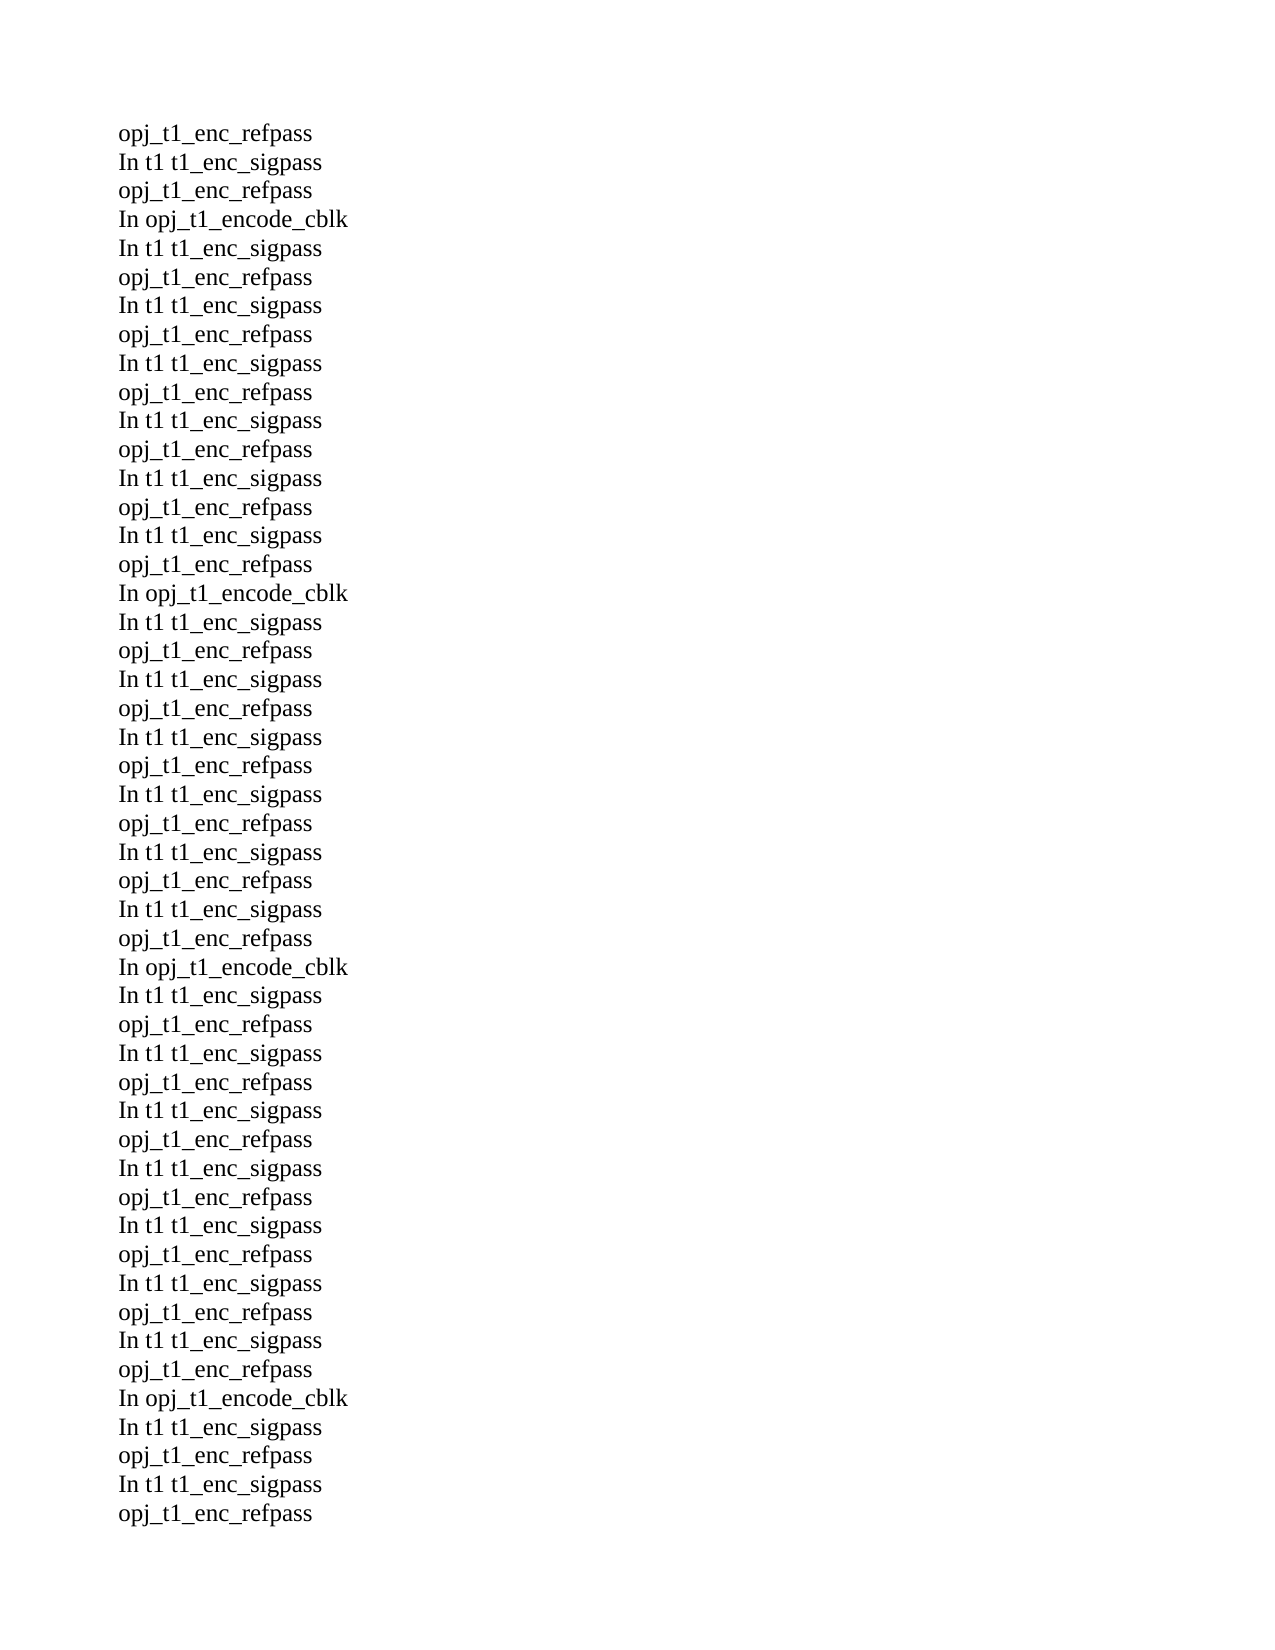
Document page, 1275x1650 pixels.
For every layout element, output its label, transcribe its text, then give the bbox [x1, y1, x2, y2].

text opj_t1_enc_refpass [118, 636, 1157, 664]
text In t1 t1_enc_sigpass [118, 981, 1157, 1009]
text In t1 t1_enc_sigpass [118, 1153, 1157, 1182]
text opj_t1_enc_refpass [118, 319, 1157, 348]
text opj_t1_enc_refpass [118, 693, 1157, 722]
text opj_t1_enc_refpass [118, 118, 1157, 147]
text In t1 t1_enc_sigpass [118, 779, 1157, 808]
text opj_t1_enc_refpass [118, 434, 1157, 463]
text In t1 t1_enc_sigpass [118, 1412, 1157, 1441]
text opj_t1_enc_refpass [118, 1441, 1157, 1469]
text In t1 t1_enc_sigpass [118, 1469, 1157, 1498]
text opj_t1_enc_refpass [118, 1239, 1157, 1268]
text In t1 t1_enc_sigpass [118, 837, 1157, 866]
text In t1 t1_enc_sigpass [118, 406, 1157, 434]
text In t1 t1_enc_sigpass [118, 1211, 1157, 1239]
text In t1 t1_enc_sigpass [118, 147, 1157, 176]
text opj_t1_enc_refpass [118, 866, 1157, 894]
text In t1 t1_enc_sigpass [118, 664, 1157, 693]
text opj_t1_enc_refpass [118, 262, 1157, 291]
text In t1 t1_enc_sigpass [118, 233, 1157, 262]
text opj_t1_enc_refpass [118, 549, 1157, 578]
text opj_t1_enc_refpass [118, 808, 1157, 837]
text In t1 t1_enc_sigpass [118, 1038, 1157, 1067]
text opj_t1_enc_refpass [118, 1067, 1157, 1096]
text In t1 t1_enc_sigpass [118, 894, 1157, 923]
text In t1 t1_enc_sigpass [118, 348, 1157, 377]
text In t1 t1_enc_sigpass [118, 521, 1157, 549]
text In opj_t1_encode_cblk [118, 204, 1157, 233]
text opj_t1_enc_refpass [118, 1297, 1157, 1326]
text In t1 t1_enc_sigpass [118, 463, 1157, 492]
text In t1 t1_enc_sigpass [118, 291, 1157, 319]
text opj_t1_enc_refpass [118, 176, 1157, 204]
text In t1 t1_enc_sigpass [118, 722, 1157, 751]
text opj_t1_enc_refpass [118, 1009, 1157, 1038]
text In opj_t1_encode_cblk [118, 952, 1157, 981]
text In t1 t1_enc_sigpass [118, 1096, 1157, 1124]
text In t1 t1_enc_sigpass [118, 1268, 1157, 1297]
text opj_t1_enc_refpass [118, 1124, 1157, 1153]
text In opj_t1_encode_cblk [118, 578, 1157, 607]
text In opj_t1_encode_cblk [118, 1383, 1157, 1412]
text opj_t1_enc_refpass [118, 923, 1157, 952]
text opj_t1_enc_refpass [118, 751, 1157, 779]
text opj_t1_enc_refpass [118, 1498, 1157, 1527]
text opj_t1_enc_refpass [118, 1354, 1157, 1383]
text opj_t1_enc_refpass [118, 377, 1157, 406]
text In t1 t1_enc_sigpass [118, 1326, 1157, 1354]
text opj_t1_enc_refpass [118, 1182, 1157, 1211]
text opj_t1_enc_refpass [118, 492, 1157, 521]
text In t1 t1_enc_sigpass [118, 607, 1157, 636]
